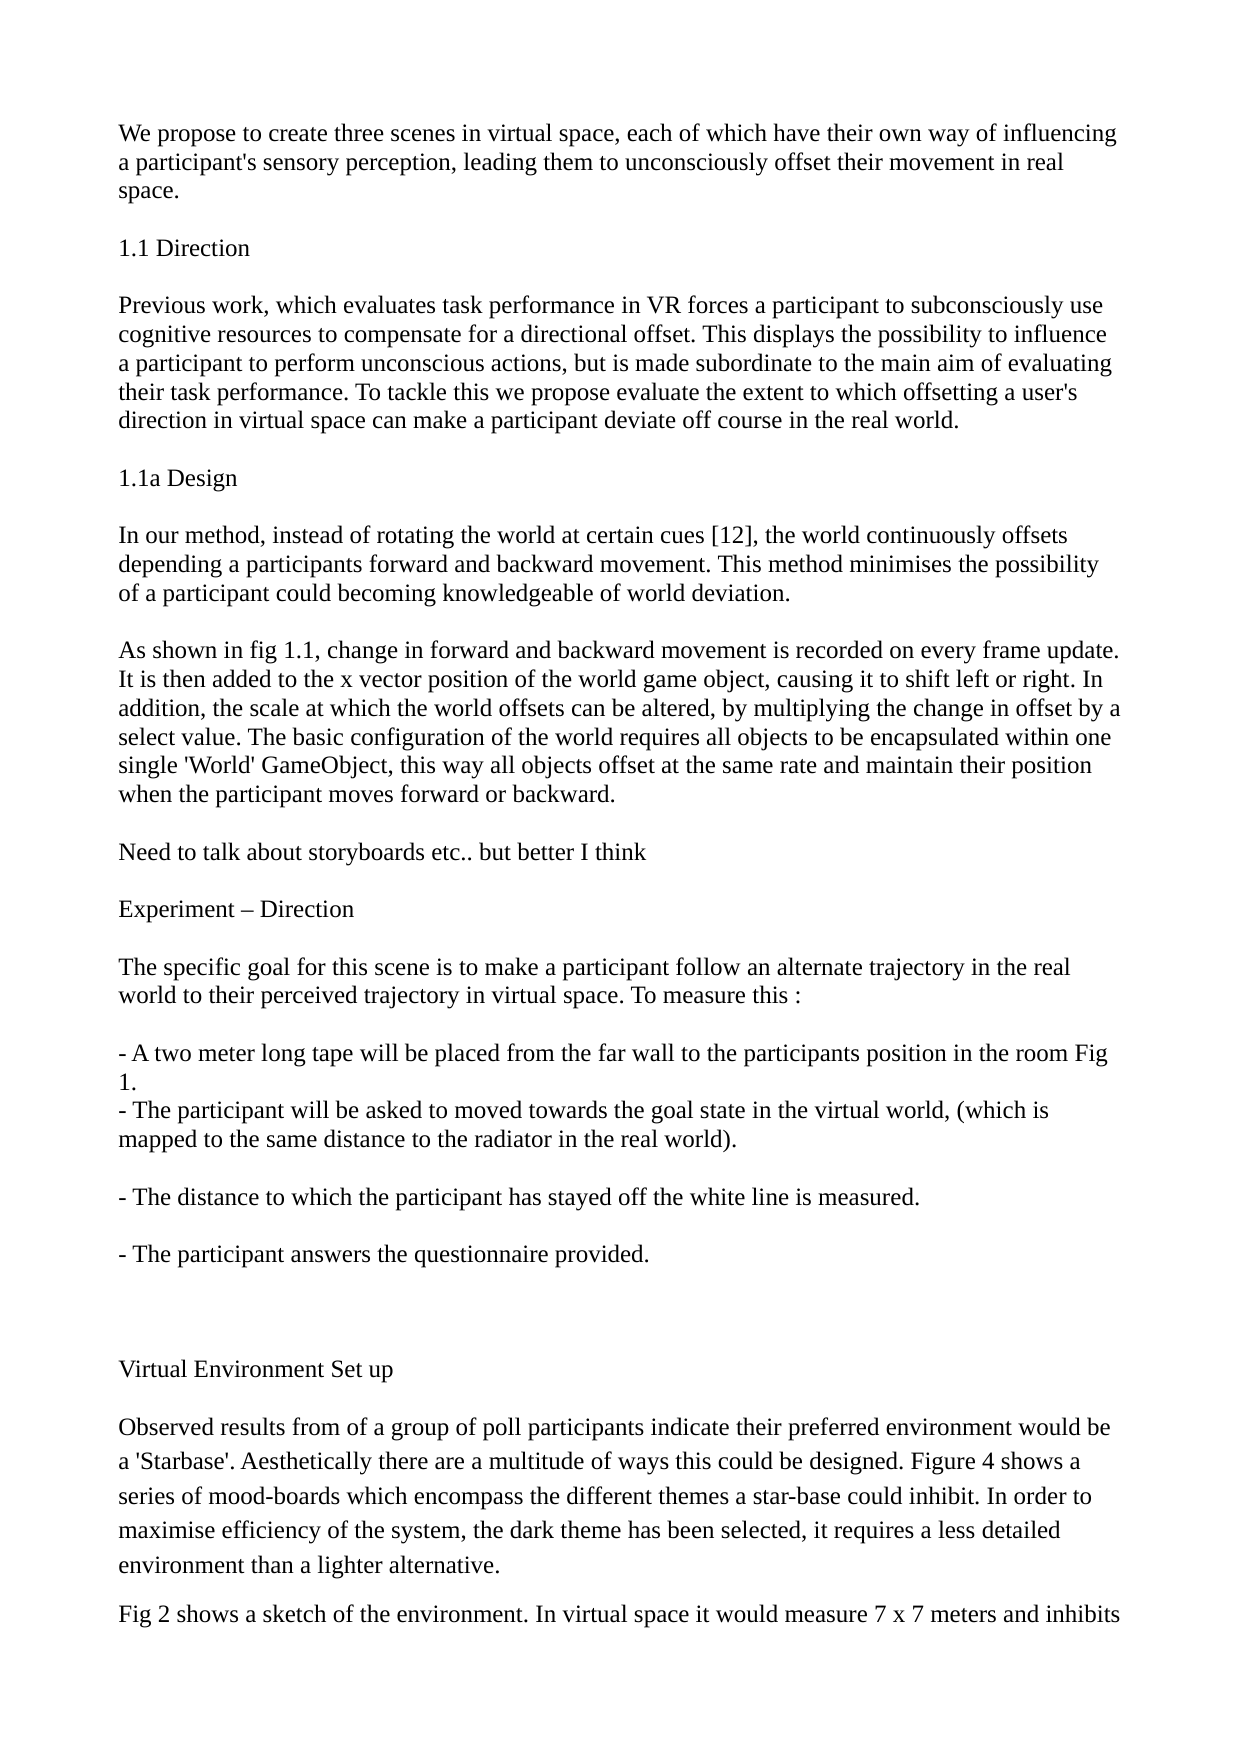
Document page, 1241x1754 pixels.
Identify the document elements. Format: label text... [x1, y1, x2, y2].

text Virtual Environment Set up [118, 1354, 1122, 1383]
text 1.1a Design [118, 463, 1122, 492]
text Previous work, which evaluates task performance in VR forces a participant to subconsciously use cognitive resources to compensate for a directional offset. This displays the possibility to influence a participant to perform unconscious actions, but is made subordinate to the main aim of evaluating their task performance. To tackle this we propose evaluate the extent to which offsetting a user's direction in virtual space can make a participant deviate off course in the real world. [118, 291, 1122, 434]
text - The distance to which the participant has stayed off the white line is measured. [118, 1182, 1122, 1211]
text We propose to create three scenes in virtual space, each of which have their own way of influencing a participant's sensory perception, leading them to unconsciously offset their movement in real space. [118, 118, 1122, 204]
text - A two meter long tape will be placed from the far wall to the participants position in the room Fig 1. [118, 1038, 1122, 1096]
text As shown in fig 1.1, change in forward and backward movement is recorded on every frame update. It is then added to the x vector position of the world game object, causing it to shift left or right. In addition, the scale at which the world offsets can be altered, by multiplying the change in offset by a select value. The basic configuration of the world requires all objects to be encapsulated within one single 'World' GameObject, this way all objects offset at the same rate and maintain their position when the participant moves forward or backward. [118, 636, 1122, 808]
text In our method, instead of rotating the world at certain cues [12], the world continuously offsets depending a participants forward and backward movement. This method minimises the possibility of a participant could becoming knowledgeable of world deviation. [118, 521, 1122, 607]
text - The participant answers the questionnaire provided. [118, 1239, 1122, 1268]
text - The participant will be asked to moved towards the goal state in the virtual world, (which is mapped to the same distance to the radiator in the real world). [118, 1096, 1122, 1153]
text The specific goal for this scene is to make a participant follow an alternate trajectory in the real world to their perceived trajectory in virtual space. To measure this : [118, 952, 1122, 1009]
text Observed results from of a group of poll participants indicate their preferred environment would be a 'Starbase'. Aesthetically there are a multitude of ways this could be designed. Figure 4 shows a series of mood-boards which encompass the different themes a star-base could inhibit. In order to maximise efficiency of the system, the dark theme has been selected, it requires a less detailed environment than a lighter alternative. [118, 1412, 1122, 1578]
text 1.1 Direction [118, 233, 1122, 262]
text Experiment – Direction [118, 894, 1122, 923]
text Fig 2 shows a sketch of the environment. In virtual space it would measure 7 x 7 meters and inhibits [118, 1599, 1122, 1628]
text Need to talk about storyboards etc.. but better I think [118, 837, 1122, 866]
